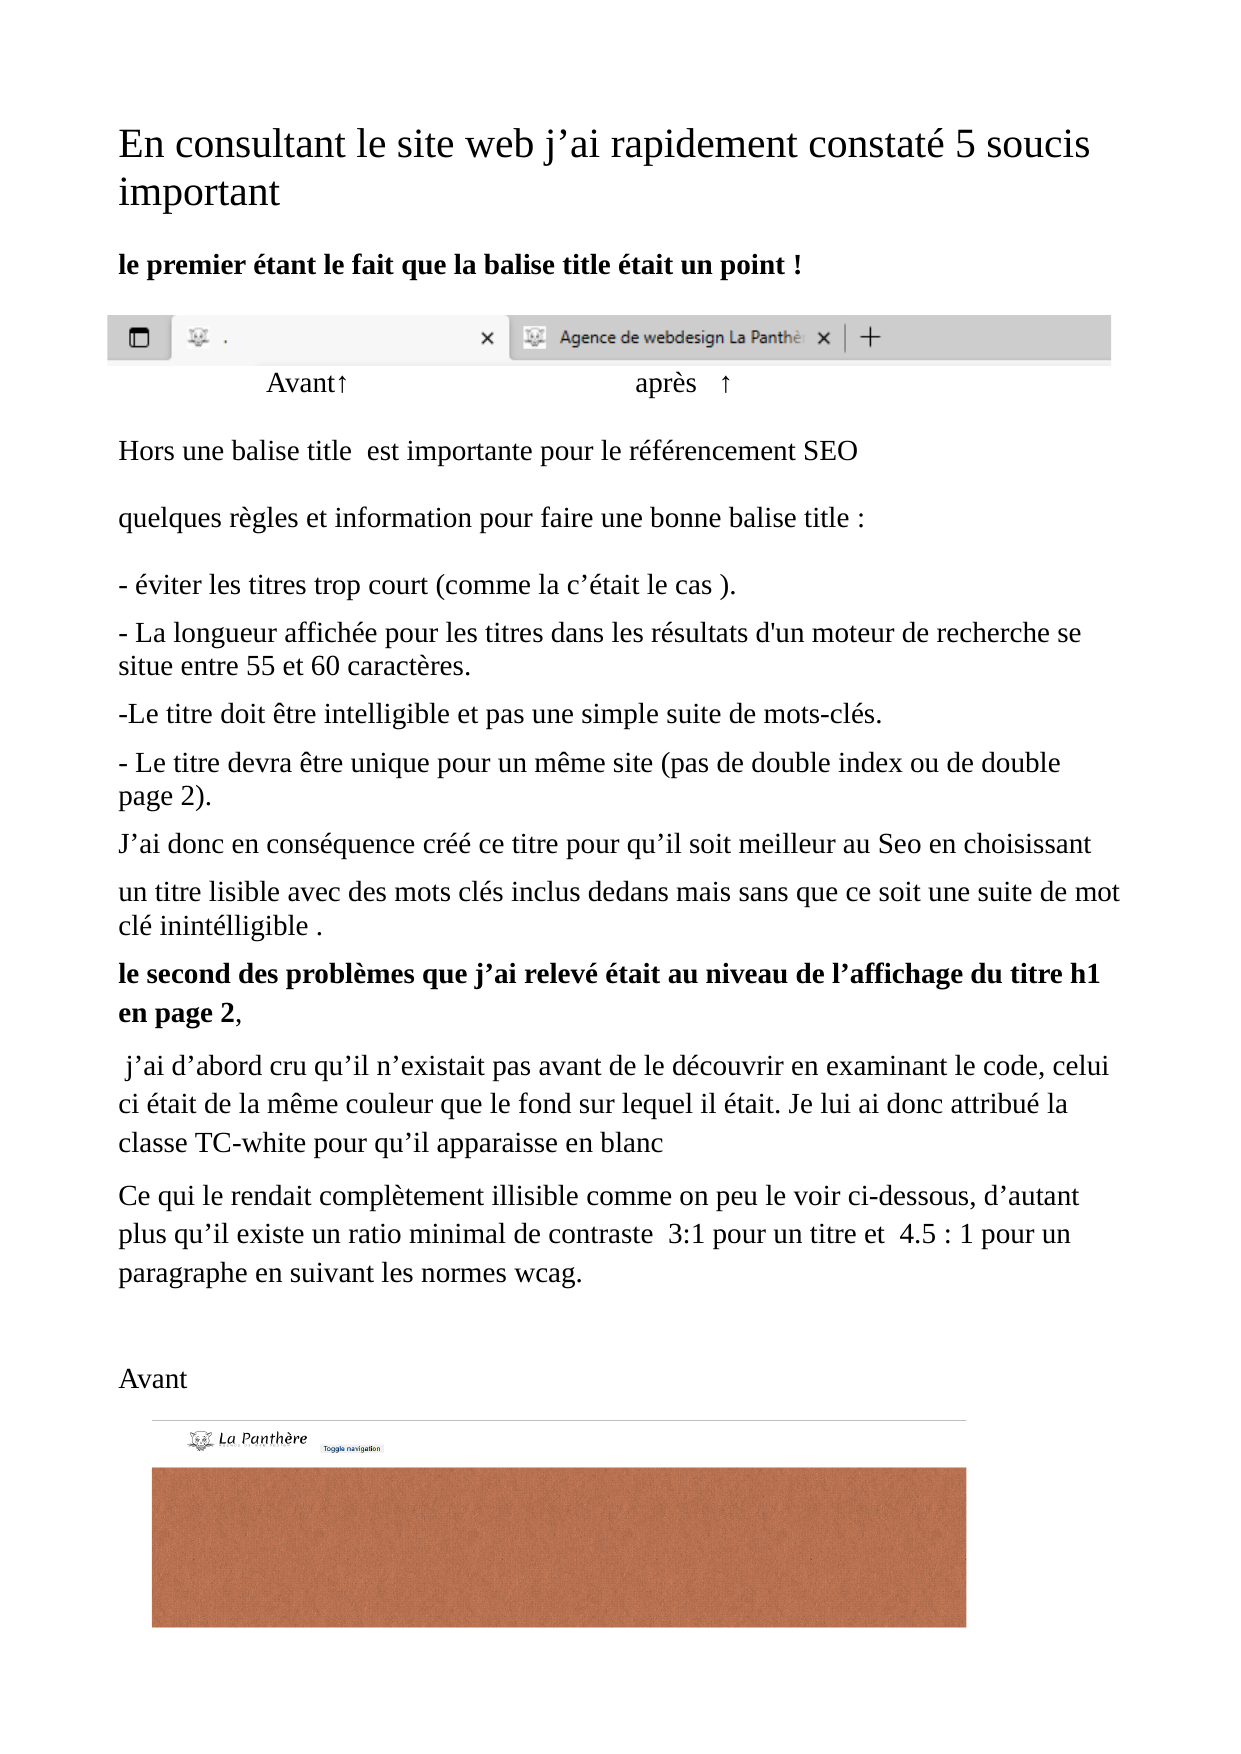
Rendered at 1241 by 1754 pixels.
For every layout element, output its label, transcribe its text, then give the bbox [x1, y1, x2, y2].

text - éviter les titres trop court (comme la c’était le cas ). [118, 567, 1122, 600]
text quelques règles et information pour faire une bonne balise title : [118, 500, 1122, 533]
text - Le titre devra être unique pour un même site (pas de double index ou de double page 2). [118, 745, 1122, 812]
text - La longueur affichée pour les titres dans les résultats d'un moteur de recherche se situe entre 55 et 60 caractères. [118, 615, 1122, 682]
text J’ai donc en conséquence créé ce titre pour qu’il soit meilleur au Seo en choisissant [118, 826, 1122, 860]
text -Le titre doit être intelligible et pas une simple suite de mots-clés. [118, 697, 1122, 730]
picture [107, 315, 1112, 366]
text Avant↑ après ↑ [118, 314, 1122, 399]
text Ce qui le rendait complètement illisible comme on peu le voir ci-dessous, d’autant plus qu’il existe un ratio minimal de contraste 3:1 pour un titre et 4.5 : 1 pour un paragraphe en suivant les normes wcag. [118, 1178, 1122, 1289]
text le second des problèmes que j’ai relevé était au niveau de l’affichage du titre h1 en page 2, [118, 956, 1122, 1028]
text En consultant le site web j’ai rapidement constaté 5 soucis important [118, 118, 1122, 214]
text j’ai d’abord cru qu’il n’existait pas avant de le découvrir en examinant le code, celui ci était de la même couleur que le fond sur lequel il était. Je lui ai donc attribué la classe TC-white pour qu’il apparaisse en blanc [118, 1048, 1122, 1158]
picture [151, 1420, 967, 1677]
text Hors une balise title est importante pour le référencement SEO [118, 433, 1122, 466]
text Avant [118, 1361, 1122, 1395]
text un titre lisible avec des mots clés inclus dedans mais sans que ce soit une suite de mot clé inintélligible . [118, 874, 1122, 942]
text le premier étant le fait que la balise title était un point ! [118, 247, 1122, 281]
